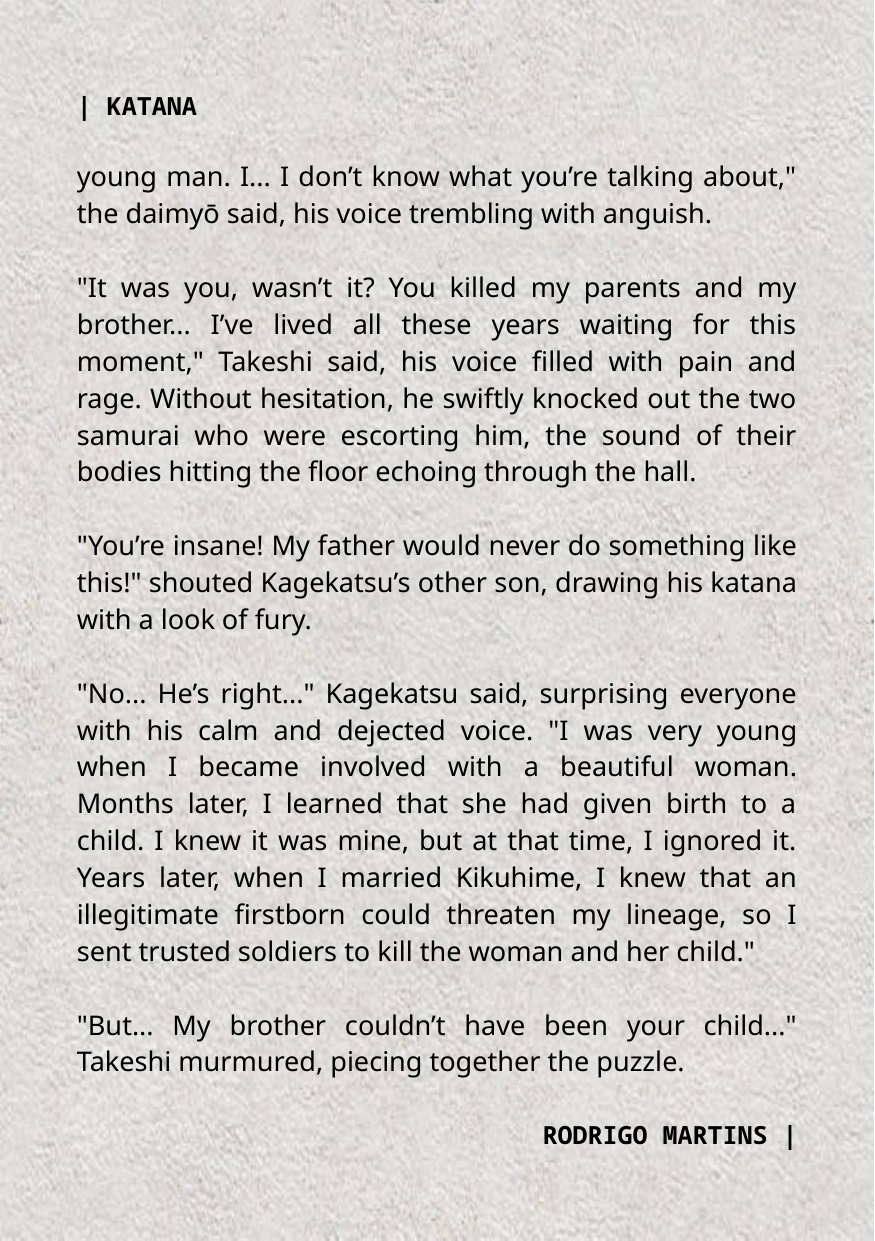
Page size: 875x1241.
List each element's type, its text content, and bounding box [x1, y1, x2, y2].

text "No... He’s right..." Kagekatsu said, surprising everyone with his calm and dejected voice. "I was very young when I became involved with a beautiful woman. Months later, I learned that she had given birth to a child. I knew it was mine, but at that time, I ignored it. Years later, when I married Kikuhime, I knew that an illegitimate firstborn could threaten my lineage, so I sent trusted soldiers to kill the woman and her child." [74, 674, 800, 969]
picture [0, 0, 874, 1241]
text "But... My brother couldn’t have been your child..." Takeshi murmured, piecing together the puzzle. [74, 1006, 800, 1080]
text young man. I... I don’t know what you’re talking about," the daimyō said, his voice trembling with anguish. [74, 155, 800, 232]
text "It was you, wasn’t it? You killed my parents and my brother... I’ve lived all these years waiting for this moment," Takeshi said, his voice filled with pain and rage. Without hesitation, he swiftly knocked out the two samurai who were escorting him, the sound of their bodies hitting the floor echoing through the hall. [74, 268, 800, 490]
text "You’re insane! My father would never do something like this!" shouted Kagekatsu’s other son, drawing his katana with a look of fury. [74, 527, 800, 637]
